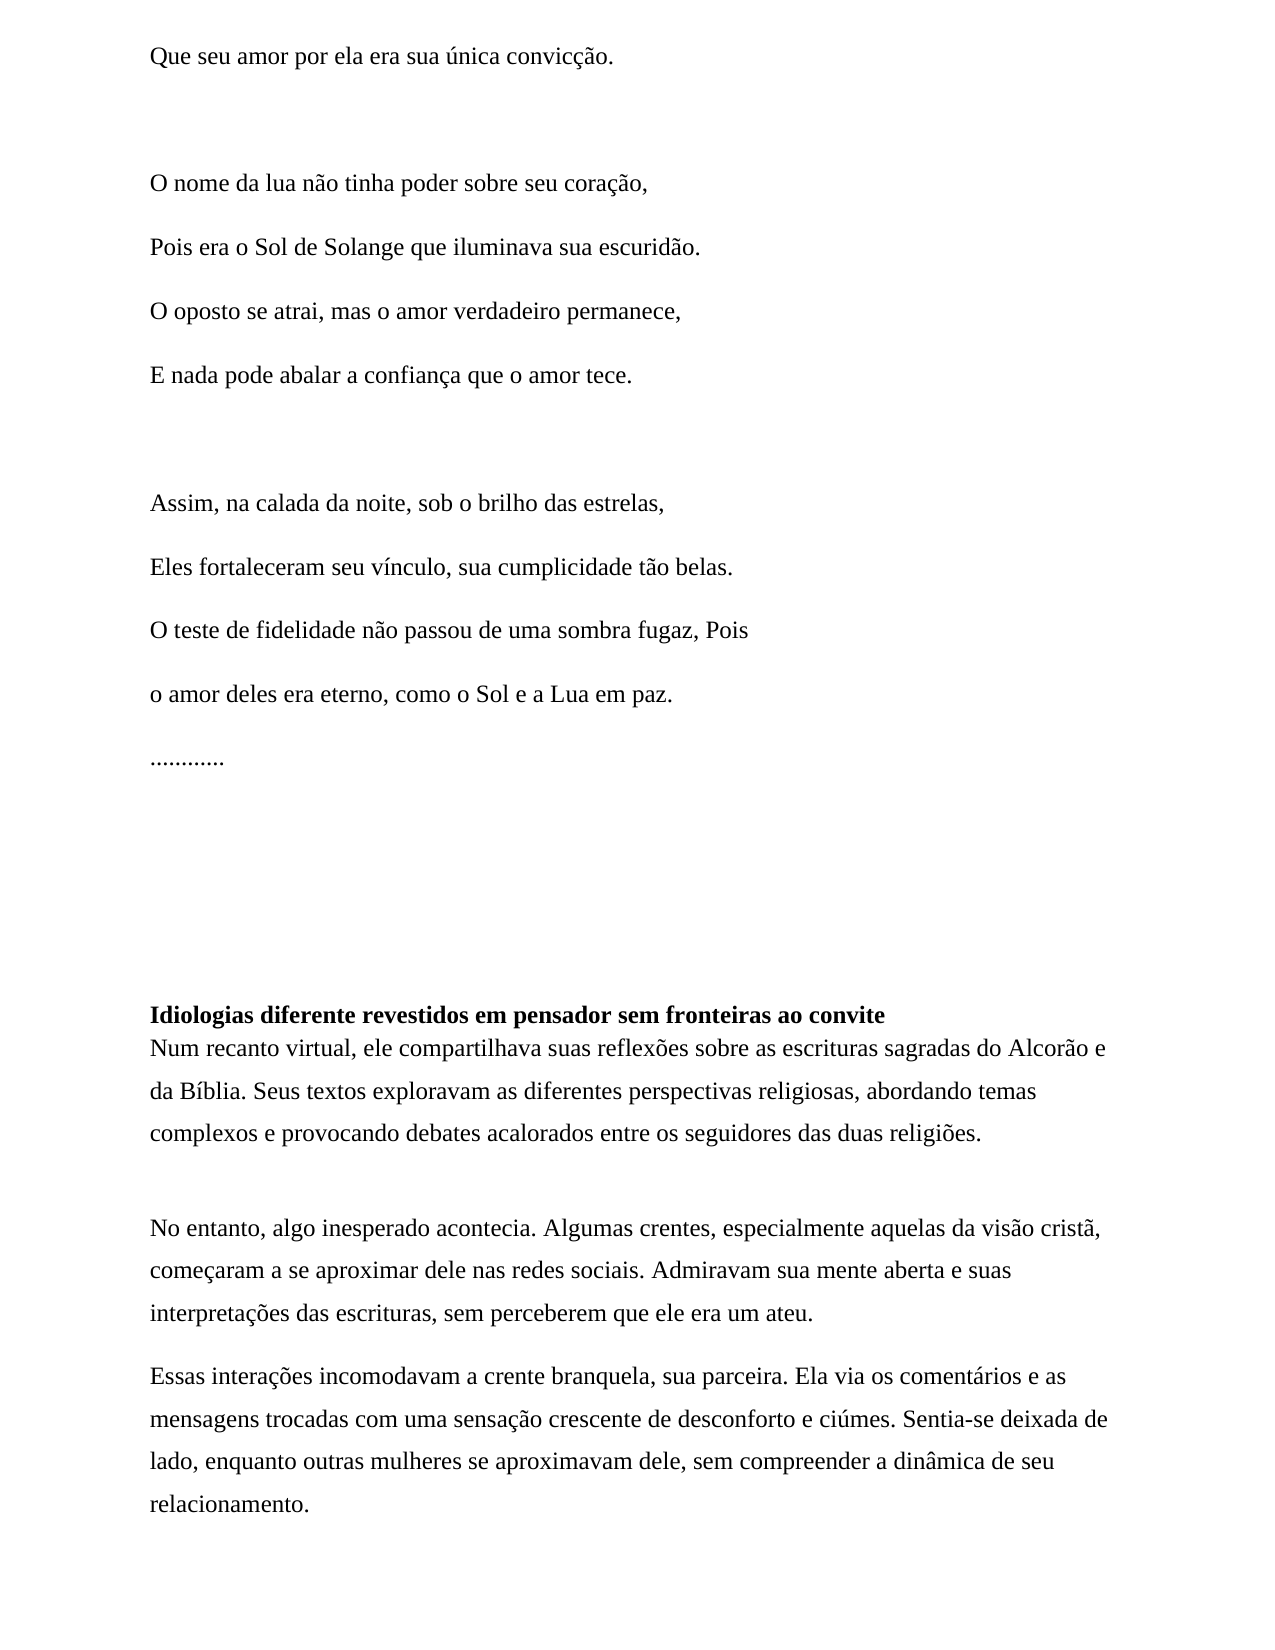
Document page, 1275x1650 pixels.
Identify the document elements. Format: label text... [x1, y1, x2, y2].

text O teste de fidelidade não passou de uma sombra fugaz, Pois o amor deles era eterno, como o Sol e a Lua em paz. [149, 616, 749, 708]
text Essas interações incomodavam a crente branquela, sua parceira. Ela via os comentários e as mensagens trocadas com uma sensação crescente de desconforto e ciúmes. Sentia-se deixada de lado, enquanto outras mulheres se aproximavam dele, sem compreender a dinâmica de seu relacionamento. [149, 1361, 1125, 1517]
text E nada pode abalar a confiança que o amor tece. [149, 360, 1125, 389]
text No entanto, algo inesperado acontecia. Algumas crentes, especialmente aquelas da visão cristã, começaram a se aproximar dele nas redes sociais. Admiravam sua mente aberta e suas interpretações das escrituras, sem perceberem que ele era um ateu. [149, 1213, 1125, 1327]
text Que seu amor por ela era sua única convicção. [149, 41, 1125, 70]
text Num recanto virtual, ele compartilhava suas reflexões sobre as escrituras sagradas do Alcorão e da Bíblia. Seus textos exploravam as diferentes perspectivas religiosas, abordando temas complexos e provocando debates acalorados entre os seguidores das duas religiões. [149, 1033, 1125, 1147]
text Eles fortaleceram seu vínculo, sua cumplicidade tão belas. [149, 552, 1125, 580]
text O oposto se atrai, mas o amor verdadeiro permanece, [149, 296, 1125, 325]
text ............ [149, 742, 1125, 771]
subtitle Idiologias diferente revestidos em pensador sem fronteiras ao convite [149, 1001, 1125, 1029]
text Pois era o Sol de Solange que iluminava sua escuridão. [149, 232, 1125, 261]
text Assim, na calada da noite, sob o brilho das estrelas, [149, 488, 1125, 516]
text O nome da lua não tinha poder sobre seu coração, [149, 168, 1125, 197]
